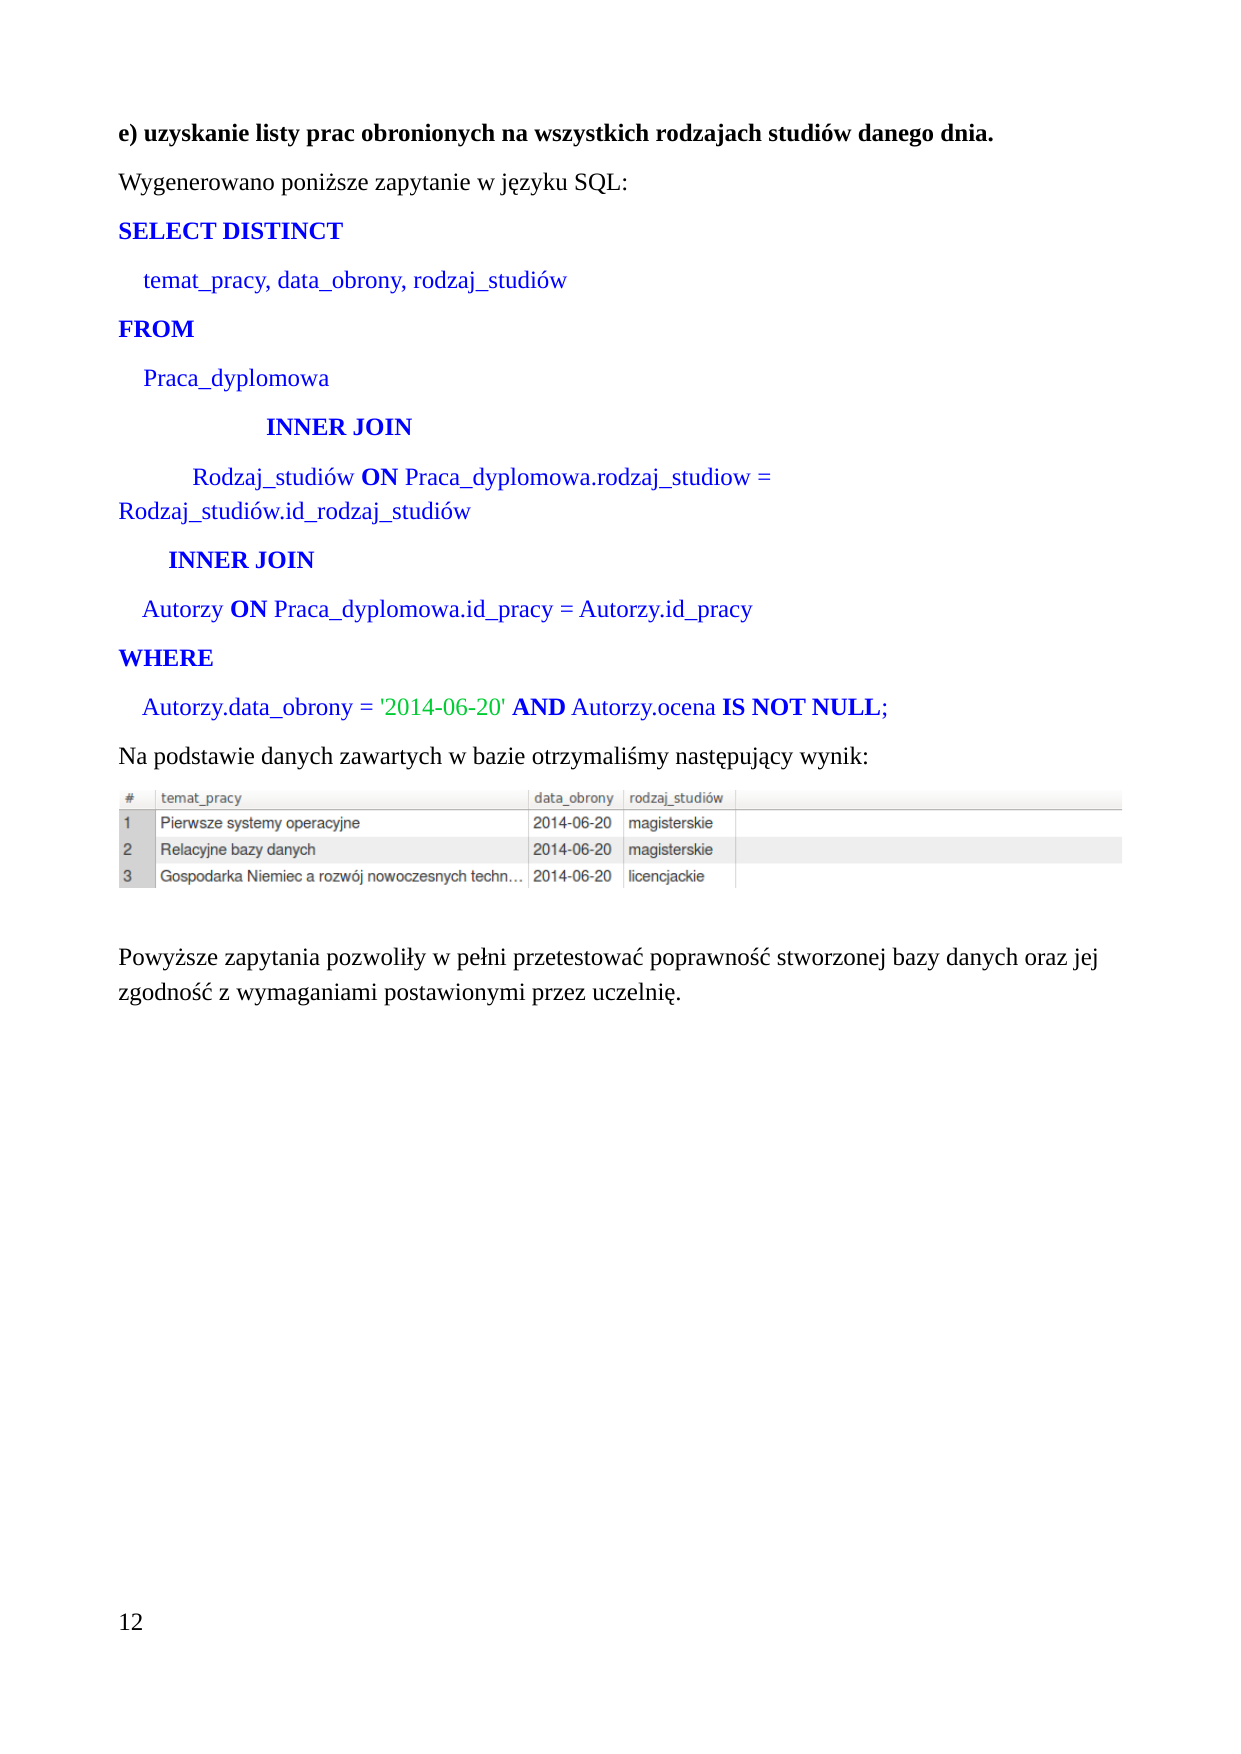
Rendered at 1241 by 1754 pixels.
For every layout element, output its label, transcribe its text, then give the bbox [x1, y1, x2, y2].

text INNER JOIN [118, 412, 1122, 441]
text temat_pracy, data_obrony, rodzaj_studiów [118, 265, 1122, 294]
text INNER JOIN [118, 545, 1122, 574]
text e) uzyskanie listy prac obronionych na wszystkich rodzajach studiów danego dnia. [118, 118, 1122, 147]
text Powyższe zapytania pozwoliły w pełni przetestować poprawność stworzonej bazy danych oraz jej zgodność z wymaganiami postawionymi przez uczelnię. [118, 942, 1122, 1006]
text Autorzy.data_obrony = '2014-06-20' AND Autorzy.ocena IS NOT NULL; [118, 692, 1122, 721]
picture [118, 790, 1123, 888]
text FROM [118, 314, 1122, 343]
text Na podstawie danych zawartych w bazie otrzymaliśmy następujący wynik: [118, 741, 1122, 770]
text SELECT DISTINCT [118, 216, 1122, 245]
text Autorzy ON Praca_dyplomowa.id_pracy = Autorzy.id_pracy [118, 594, 1122, 623]
text WHERE [118, 643, 1122, 672]
text Wygenerowano poniższe zapytanie w języku SQL: [118, 167, 1122, 196]
text Praca_dyplomowa [118, 363, 1122, 392]
text Rodzaj_studiów ON Praca_dyplomowa.rodzaj_studiow = Rodzaj_studiów.id_rodzaj_studiów [118, 462, 1122, 525]
